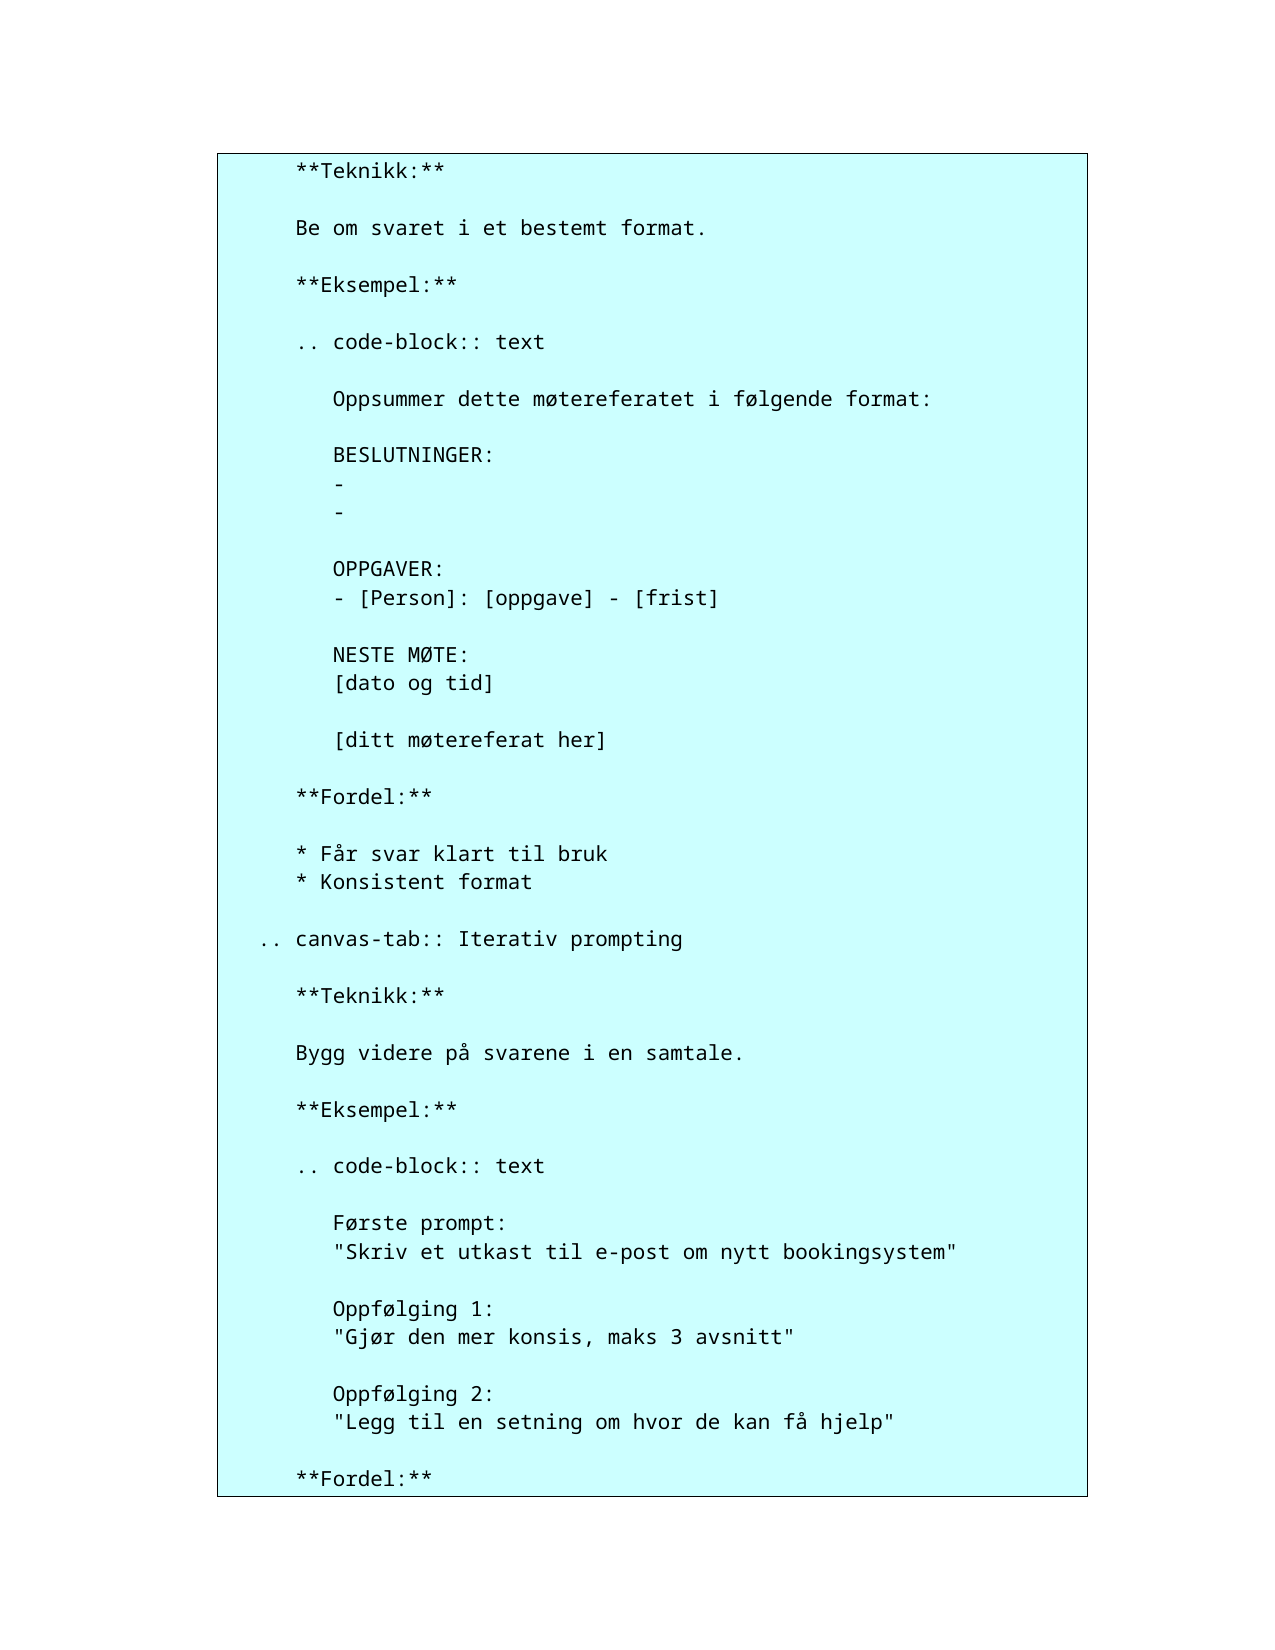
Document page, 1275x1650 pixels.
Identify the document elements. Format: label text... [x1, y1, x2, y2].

text **Teknikk:** Be om svaret i et bestemt format. **Eksempel:** .. code-block:: text Oppsummer dette møtereferatet i følgende format: BESLUTNINGER: - - OPPGAVER: - [Person]: [oppgave] - [frist] NESTE MØTE: [dato og tid] [ditt møtereferat her] **Fordel:** * Får svar klart til bruk * Konsistent format .. canvas-tab:: Iterativ prompting **Teknikk:** Bygg videre på svarene i en samtale. **Eksempel:** .. code-block:: text Første prompt: "Skriv et utkast til e-post om nytt bookingsystem" Oppfølging 1: "Gjør den mer konsis, maks 3 avsnitt" Oppfølging 2: "Legg til en setning om hvor de kan få hjelp" **Fordel:** [218, 154, 1087, 1496]
